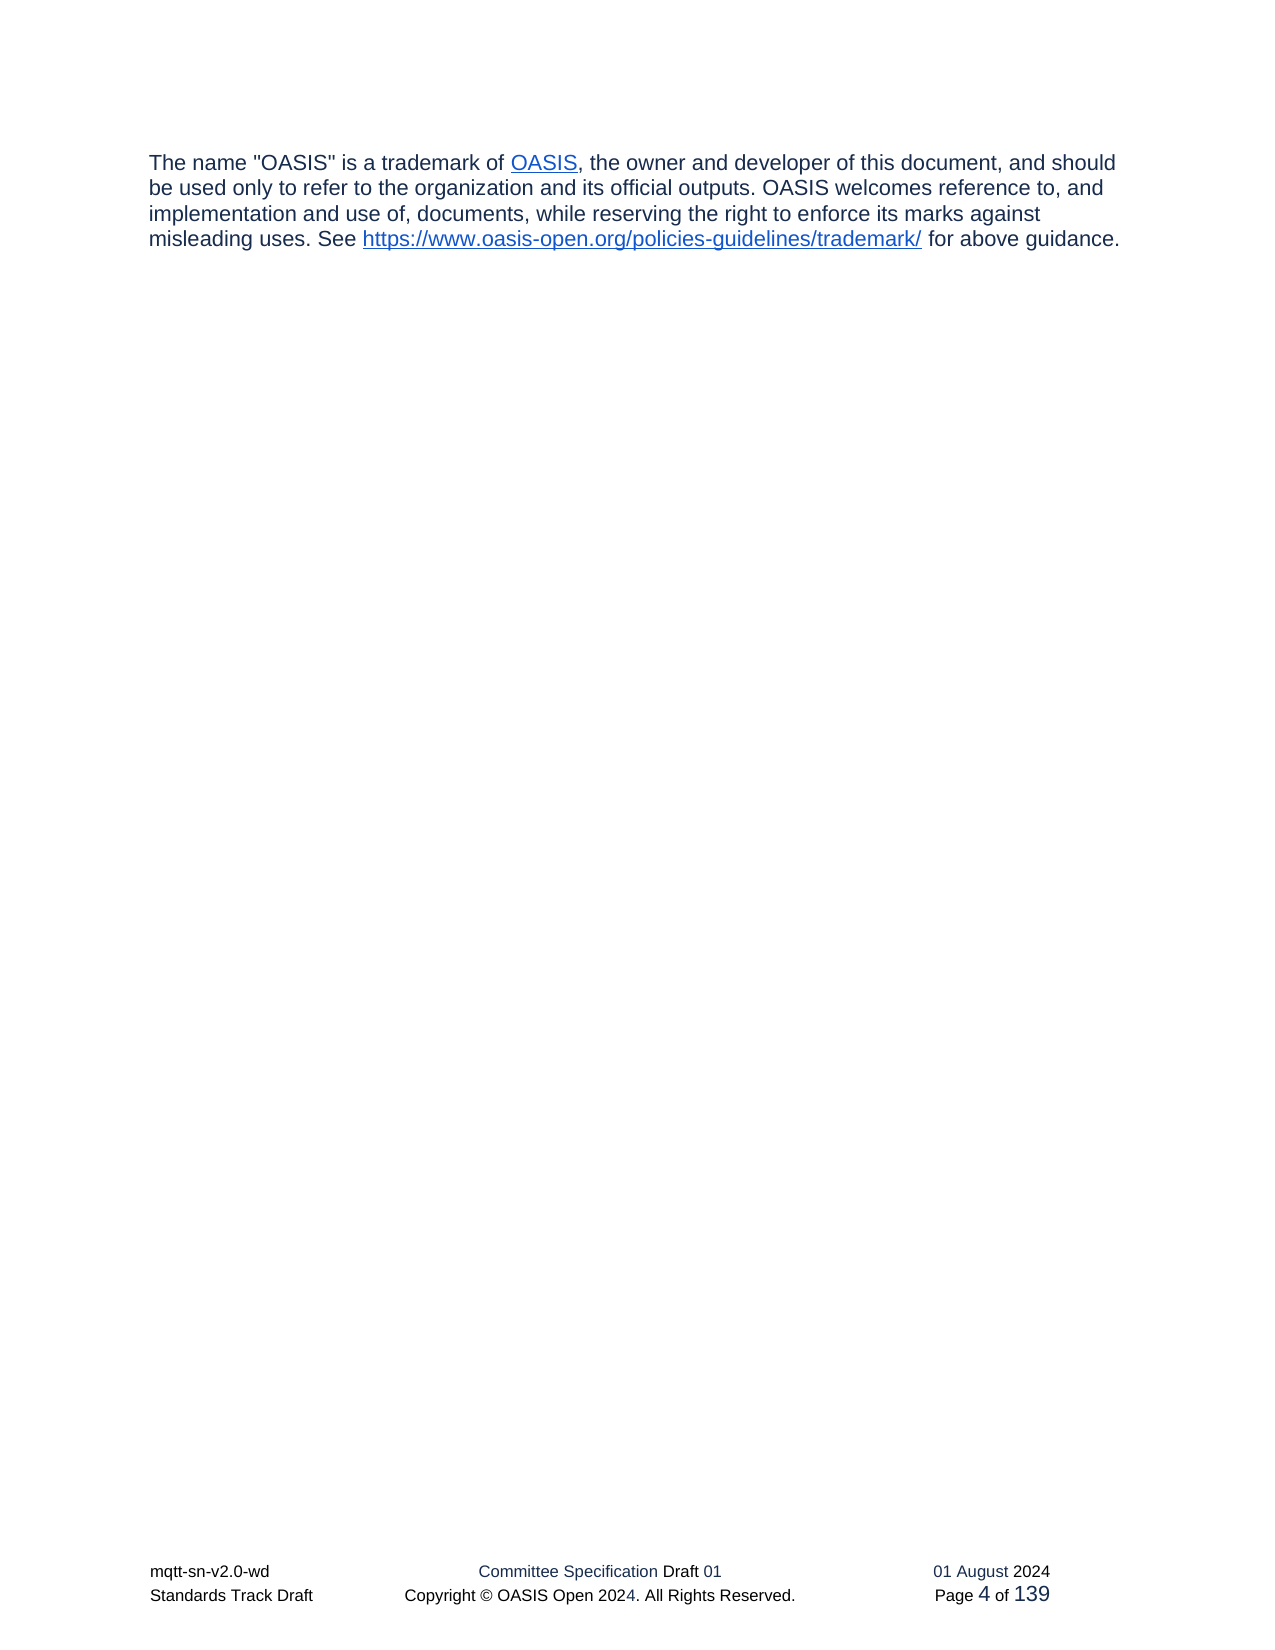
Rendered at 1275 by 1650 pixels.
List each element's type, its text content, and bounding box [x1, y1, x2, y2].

text The name "OASIS" is a trademark of OASIS, the owner and developer of this document, and should be used only to refer to the organization and its official outputs. OASIS welcomes reference to, and implementation and use of, documents, while reserving the right to enforce its marks against misleading uses. See https://www.oasis-open.org/policies-guidelines/trademark/ for above guidance. [148, 150, 1124, 251]
